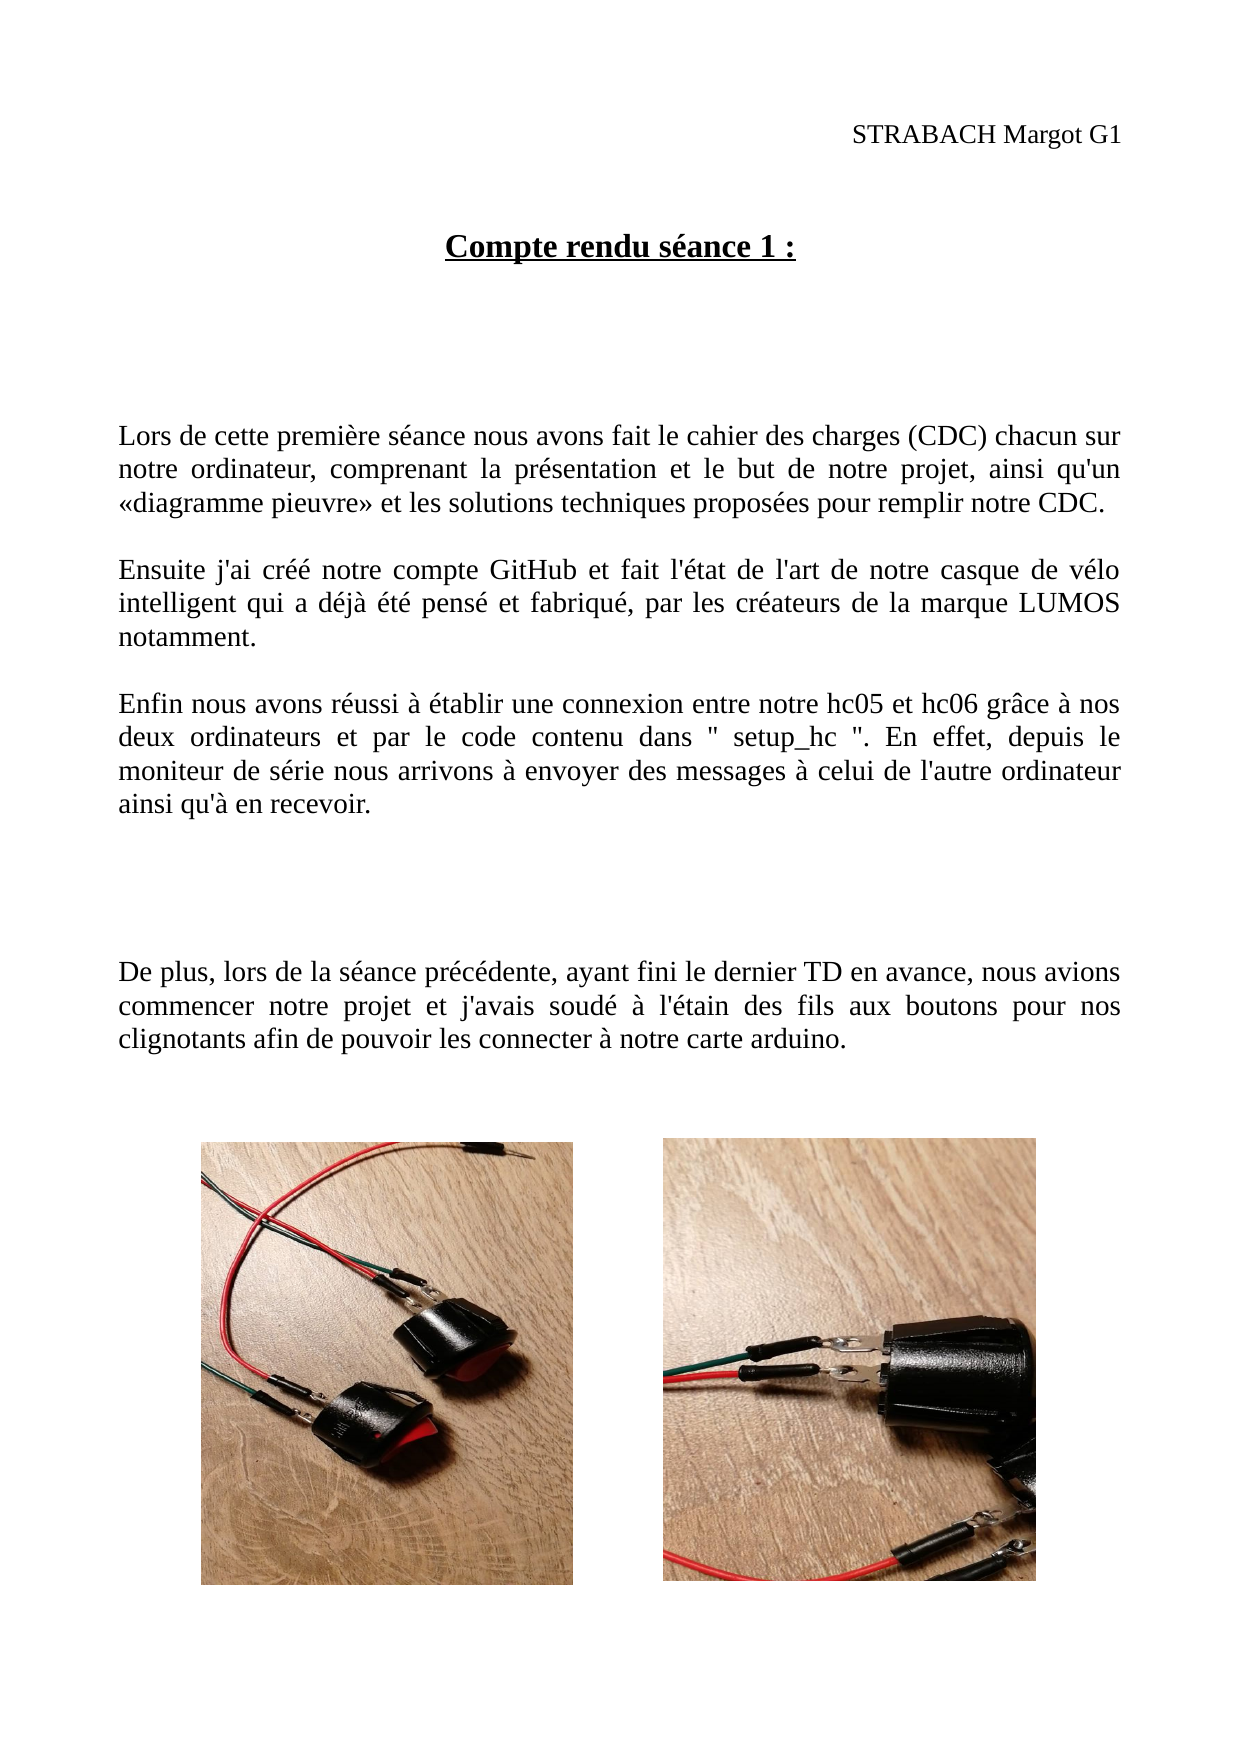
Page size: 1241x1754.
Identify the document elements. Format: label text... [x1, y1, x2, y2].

picture [201, 1142, 573, 1585]
picture [663, 1138, 1036, 1581]
text Ensuite j'ai créé notre compte GitHub et fait l'état de l'art de notre casque de vélo intelligent qui a déjà été pensé et fabriqué, par les créateurs de la marque LUMOS notamment. [118, 552, 1122, 652]
text Lors de cette première séance nous avons fait le cahier des charges (CDC) chacun sur notre ordinateur, comprenant la présentation et le but de notre projet, ainsi qu'un «diagramme pieuvre» et les solutions techniques proposées pour remplir notre CDC. [118, 418, 1122, 518]
text De plus, lors de la séance précédente, ayant fini le dernier TD en avance, nous avions commencer notre projet et j'avais soudé à l'étain des fils aux boutons pour nos clignotants afin de pouvoir les connecter à notre carte arduino. [118, 954, 1122, 1055]
text STRABACH Margot G1 [118, 118, 1122, 149]
text Compte rendu séance 1 : [118, 226, 1122, 264]
text Enfin nous avons réussi à établir une connexion entre notre hc05 et hc06 grâce à nos deux ordinateurs et par le code contenu dans '' setup_hc ''. En effet, depuis le moniteur de série nous arrivons à envoyer des messages à celui de l'autre ordinateur ainsi qu'à en recevoir. [118, 686, 1122, 820]
